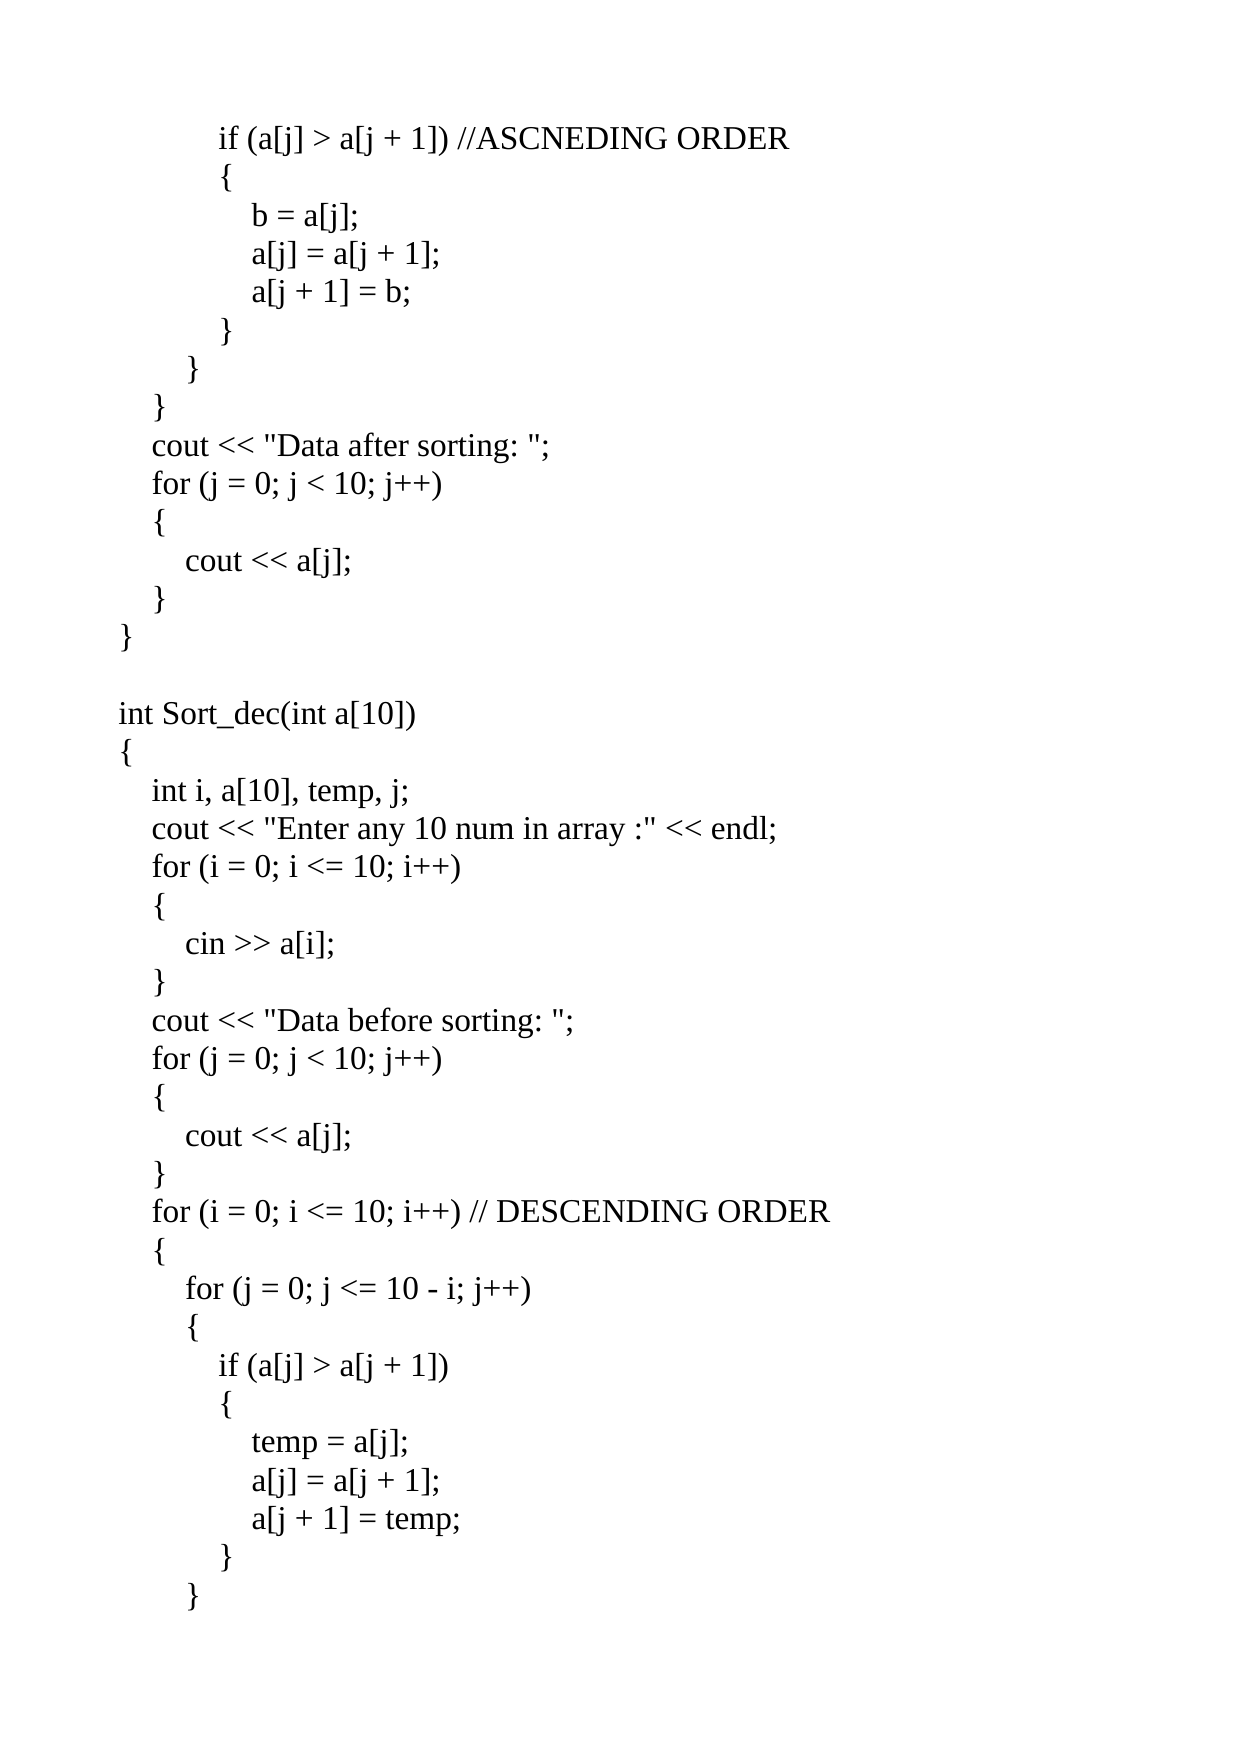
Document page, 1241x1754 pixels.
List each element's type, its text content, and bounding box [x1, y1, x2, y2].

text if (a[j] > a[j + 1]) [118, 1345, 1122, 1383]
text int i, a[10], temp, j; [118, 770, 1122, 808]
text cout << "Enter any 10 num in array :" << endl; [118, 808, 1122, 846]
text { [118, 1383, 1122, 1421]
text } [118, 578, 1122, 616]
text cout << "Data after sorting: "; [118, 425, 1122, 463]
text int Sort_dec(int a[10]) [118, 693, 1122, 731]
text cout << a[j]; [118, 540, 1122, 578]
text { [118, 1076, 1122, 1115]
text b = a[j]; [118, 195, 1122, 233]
text } [118, 1575, 1122, 1613]
text temp = a[j]; [118, 1421, 1122, 1460]
text for (j = 0; j < 10; j++) [118, 1038, 1122, 1076]
text { [118, 1230, 1122, 1268]
text for (i = 0; i <= 10; i++) // DESCENDING ORDER [118, 1191, 1122, 1230]
text for (j = 0; j <= 10 - i; j++) [118, 1268, 1122, 1306]
text } [118, 310, 1122, 348]
text a[j] = a[j + 1]; [118, 233, 1122, 271]
text } [118, 348, 1122, 386]
text { [118, 1306, 1122, 1345]
text a[j + 1] = b; [118, 271, 1122, 310]
text { [118, 156, 1122, 195]
text { [118, 885, 1122, 923]
text { [118, 731, 1122, 770]
text cin >> a[i]; [118, 923, 1122, 961]
text } [118, 1536, 1122, 1575]
text cout << a[j]; [118, 1115, 1122, 1153]
text if (a[j] > a[j + 1]) //ASCNEDING ORDER [118, 118, 1122, 156]
text for (j = 0; j < 10; j++) [118, 463, 1122, 501]
text } [118, 616, 1122, 655]
text for (i = 0; i <= 10; i++) [118, 846, 1122, 885]
text } [118, 961, 1122, 1000]
text { [118, 501, 1122, 540]
text a[j + 1] = temp; [118, 1498, 1122, 1536]
text } [118, 386, 1122, 425]
text a[j] = a[j + 1]; [118, 1460, 1122, 1498]
text } [118, 1153, 1122, 1191]
text cout << "Data before sorting: "; [118, 1000, 1122, 1038]
